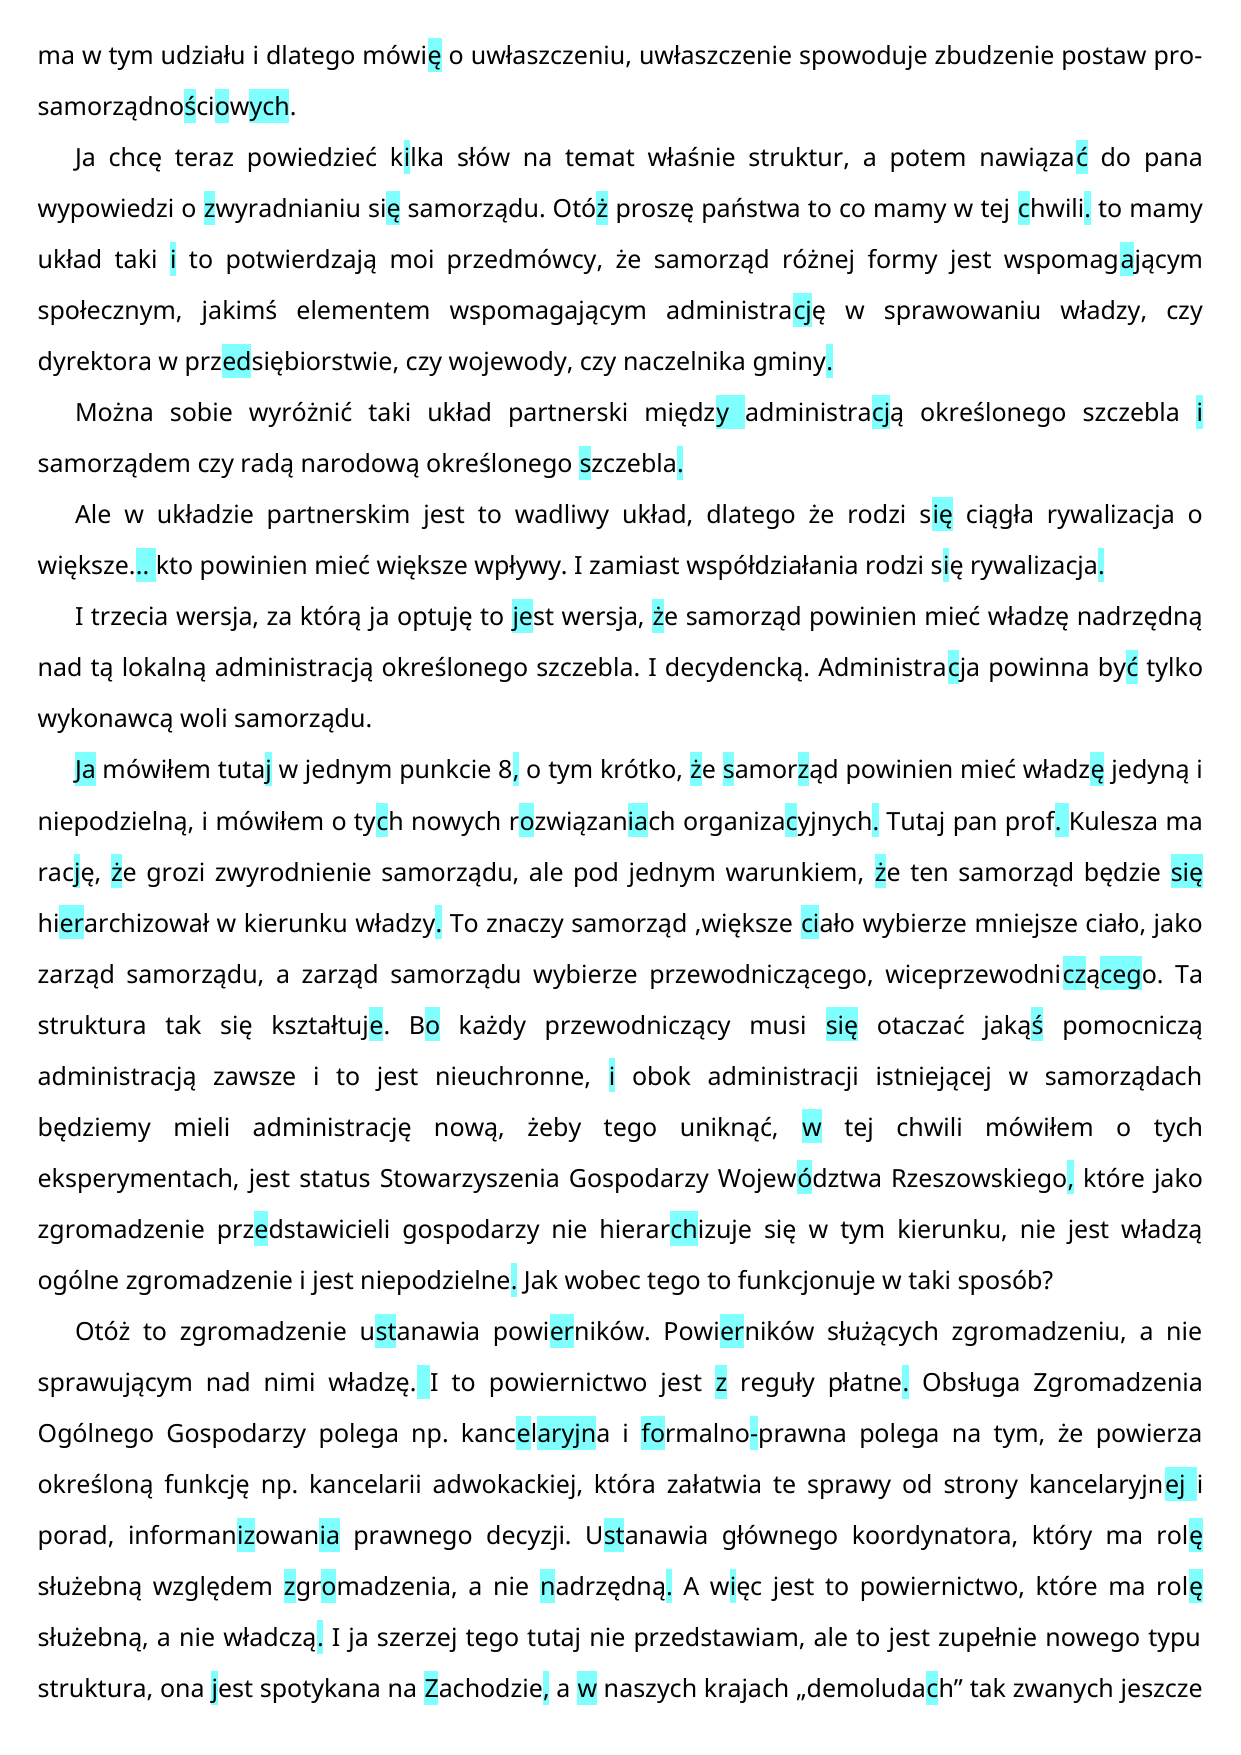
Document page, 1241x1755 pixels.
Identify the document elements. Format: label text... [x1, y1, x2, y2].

text Ja chcę teraz powiedzieć kilka słów na temat właśnie struktur, a potem nawiązać do pana wypowiedzi o zwyradnianiu się samorządu. Otóż proszę państwa to co mamy w tej chwili. to mamy układ taki i to potwierdzają moi przedmówcy, że samorząd różnej formy jest wspomagającym społecznym, jakimś elementem wspomagającym administrację w sprawowaniu władzy, czy dyrektora w przedsiębiorstwie, czy wojewody, czy naczelnika gminy. [37, 139, 1203, 378]
text Ale w układzie partnerskim jest to wadliwy układ, dlatego że rodzi się ciągła rywalizacja o większe... kto powinien mieć większe wpływy. I zamiast współdziałania rodzi się rywalizacja. [37, 497, 1203, 582]
text Ja mówiłem tutaj w jednym punkcie 8, o tym krótko, że samorząd powinien mieć władzę jedyną i niepodzielną, i mówiłem o tych nowych rozwiązaniach organizacyjnych. Tutaj pan prof. Kulesza ma rację, że grozi zwyrodnienie samorządu, ale pod jednym warunkiem, że ten samorząd będzie się hierarchizował w kierunku władzy. To znaczy samorząd ,większe ciało wybierze mniejsze ciało, jako zarząd samorządu, a zarząd samorządu wybierze przewodniczącego, wiceprzewodniczącego. Ta struktura tak się kształtuje. Bo każdy przewodniczący musi się otaczać jakąś pomocniczą administracją zawsze i to jest nieuchronne, i obok administracji istniejącej w samorządach będziemy mieli administrację nową, żeby tego uniknąć, w tej chwili mówiłem o tych eksperymentach, jest status Stowarzyszenia Gospodarzy Województwa Rzeszowskiego, które jako zgromadzenie przedstawicieli gospodarzy nie hierarchizuje się w tym kierunku, nie jest władzą ogólne zgromadzenie i jest niepodzielne. Jak wobec tego to funkcjonuje w taki sposób? [37, 752, 1203, 1297]
text ma w tym udziału i dlatego mówię o uwłaszczeniu, uwłaszczenie spowoduje zbudzenie postaw pro-samorządnościowych. [37, 37, 1203, 123]
text I trzecia wersja, za którą ja optuję to jest wersja, że samorząd powinien mieć władzę nadrzędną nad tą lokalną administracją określonego szczebla. I decydencką. Administracja powinna być tylko wykonawcą woli samorządu. [37, 599, 1203, 735]
text Otóż to zgromadzenie ustanawia powierników. Powierników służących zgromadzeniu, a nie sprawującym nad nimi władzę. I to powiernictwo jest z reguły płatne. Obsługa Zgromadzenia Ogólnego Gospodarzy polega np. kancelaryjna i formalno-prawna polega na tym, że powierza określoną funkcję np. kancelarii adwokackiej, która załatwia te sprawy od strony kancelaryjnej i porad, informanizowania prawnego decyzji. Ustanawia głównego koordynatora, który ma rolę służebną względem zgromadzenia, a nie nadrzędną. A więc jest to powiernictwo, które ma rolę służebną, a nie władczą. I ja szerzej tego tutaj nie przedstawiam, ale to jest zupełnie nowego typu struktura, ona jest spotykana na Zachodzie, a w naszych krajach „demoludach” tak zwanych jeszcze [37, 1313, 1203, 1705]
text Można sobie wyróżnić taki układ partnerski między administracją określonego szczebla i samorządem czy radą narodową określonego szczebla. [37, 395, 1203, 480]
